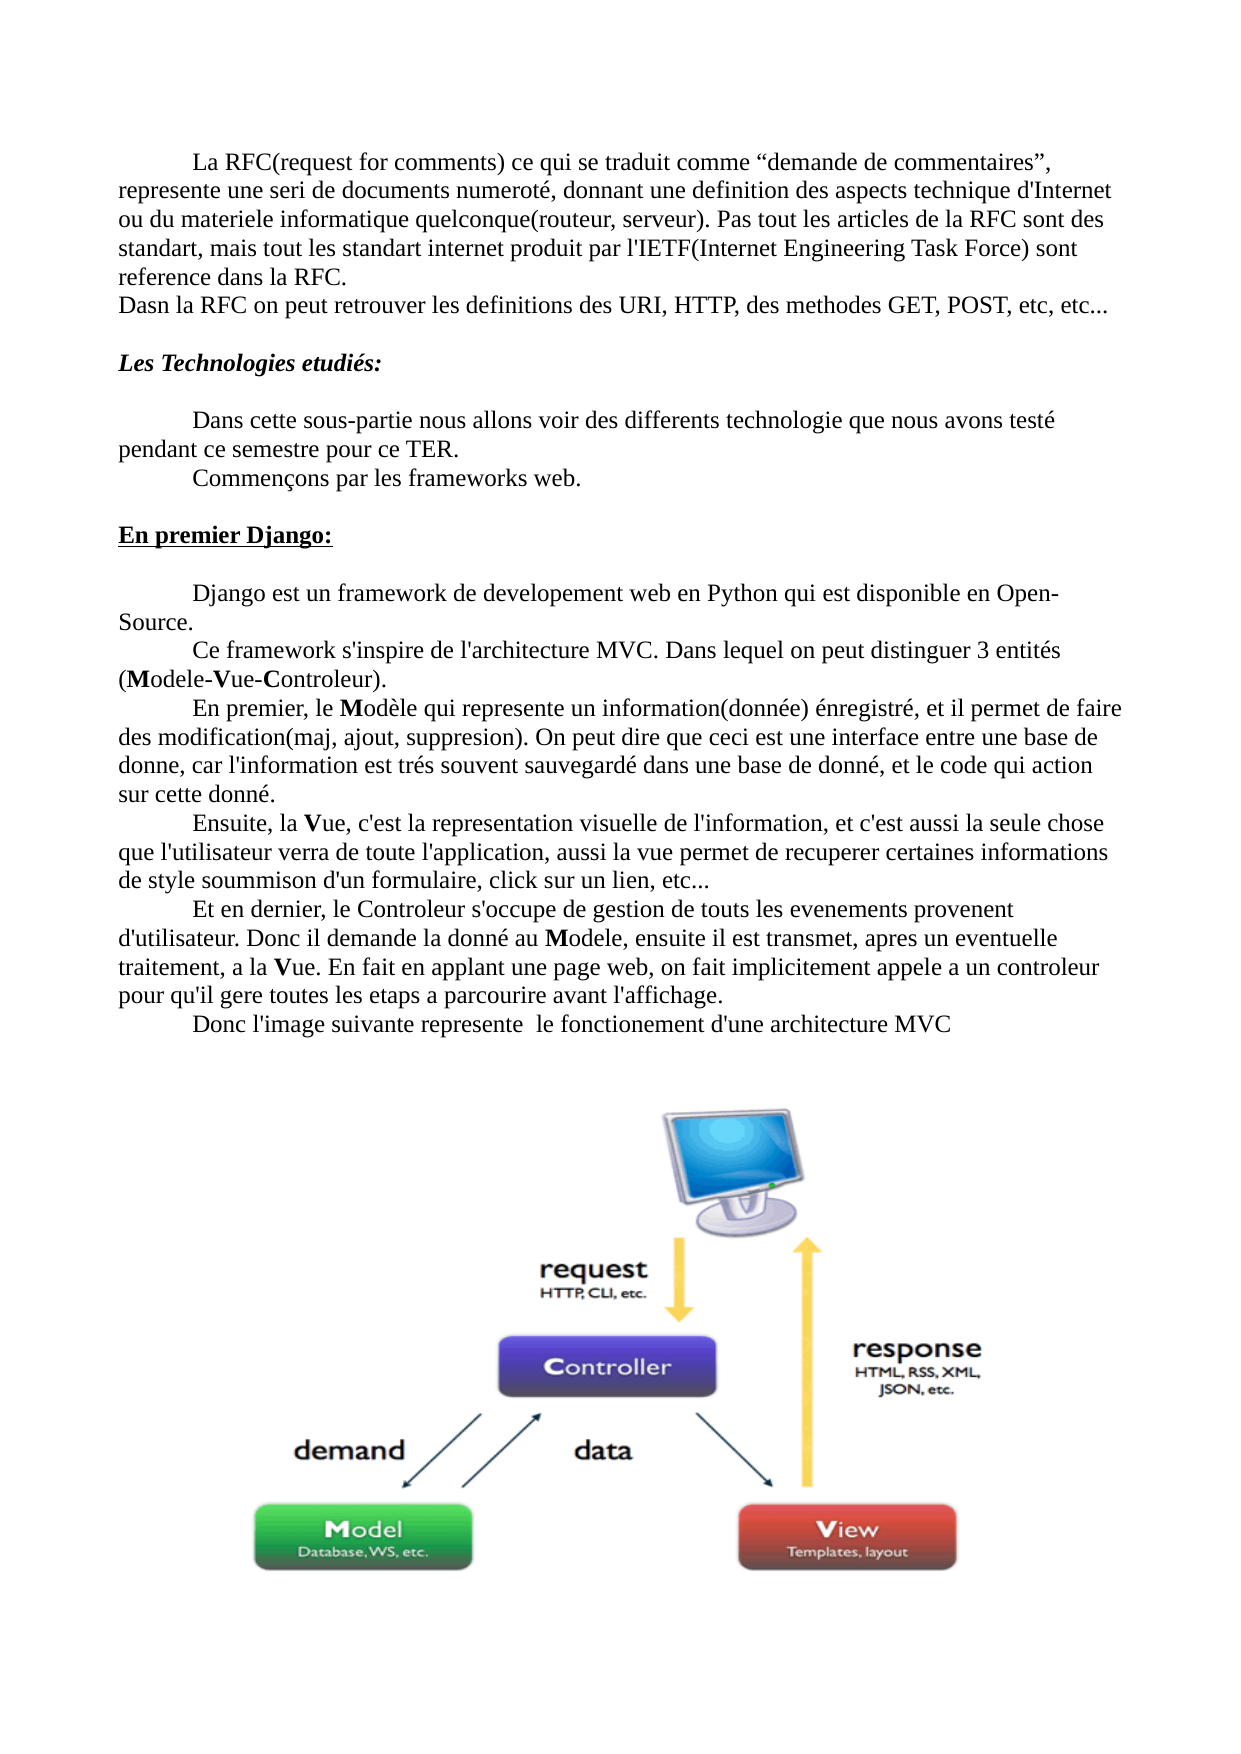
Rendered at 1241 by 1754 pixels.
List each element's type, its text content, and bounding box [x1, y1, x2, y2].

text Donc l'image suivante represente le fonctionement d'une architecture MVC [118, 1009, 1122, 1038]
text Dasn la RFC on peut retrouver les definitions des URI, HTTP, des methodes GET, POST, etc, etc... [118, 291, 1122, 319]
text Et en dernier, le Controleur s'occupe de gestion de touts les evenements provenent d'utilisateur. Donc il demande la donné au Modele, ensuite il est transmet, apres un eventuelle traitement, a la Vue. En fait en applant une page web, on fait implicitement appele a un controleur pour qu'il gere toutes les etaps a parcourire avant l'affichage. [118, 894, 1122, 1009]
text Commençons par les frameworks web. [118, 463, 1122, 492]
text Ensuite, la Vue, c'est la representation visuelle de l'information, et c'est aussi la seule chose que l'utilisateur verra de toute l'application, aussi la vue permet de recuperer certaines informations de style soummison d'un formulaire, click sur un lien, etc... [118, 808, 1122, 894]
text En premier Django: [118, 521, 1122, 549]
text Django est un framework de developement web en Python qui est disponible en Open-Source. [118, 578, 1122, 636]
text La RFC(request for comments) ce qui se traduit comme “demande de commentaires”, represente une seri de documents numeroté, donnant une definition des aspects technique d'Internet ou du materiele informatique quelconque(routeur, serveur). Pas tout les articles de la RFC sont des standart, mais tout les standart internet produit par l'IETF(Internet Engineering Task Force) sont reference dans la RFC. [118, 147, 1122, 291]
text Dans cette sous-partie nous allons voir des differents technologie que nous avons testé pendant ce semestre pour ce TER. [118, 406, 1122, 463]
text En premier, le Modèle qui represente un information(donnée) énregistré, et il permet de faire des modification(maj, ajout, suppresion). On peut dire que ceci est une interface entre une base de donne, car l'information est trés souvent sauvegardé dans une base de donné, et le code qui action sur cette donné. [118, 693, 1122, 808]
text Ce framework s'inspire de l'architecture MVC. Dans lequel on peut distinguer 3 entités (Modele-Vue-Controleur). [118, 636, 1122, 693]
picture [239, 1095, 1001, 1592]
text Les Technologies etudiés: [118, 348, 1122, 377]
